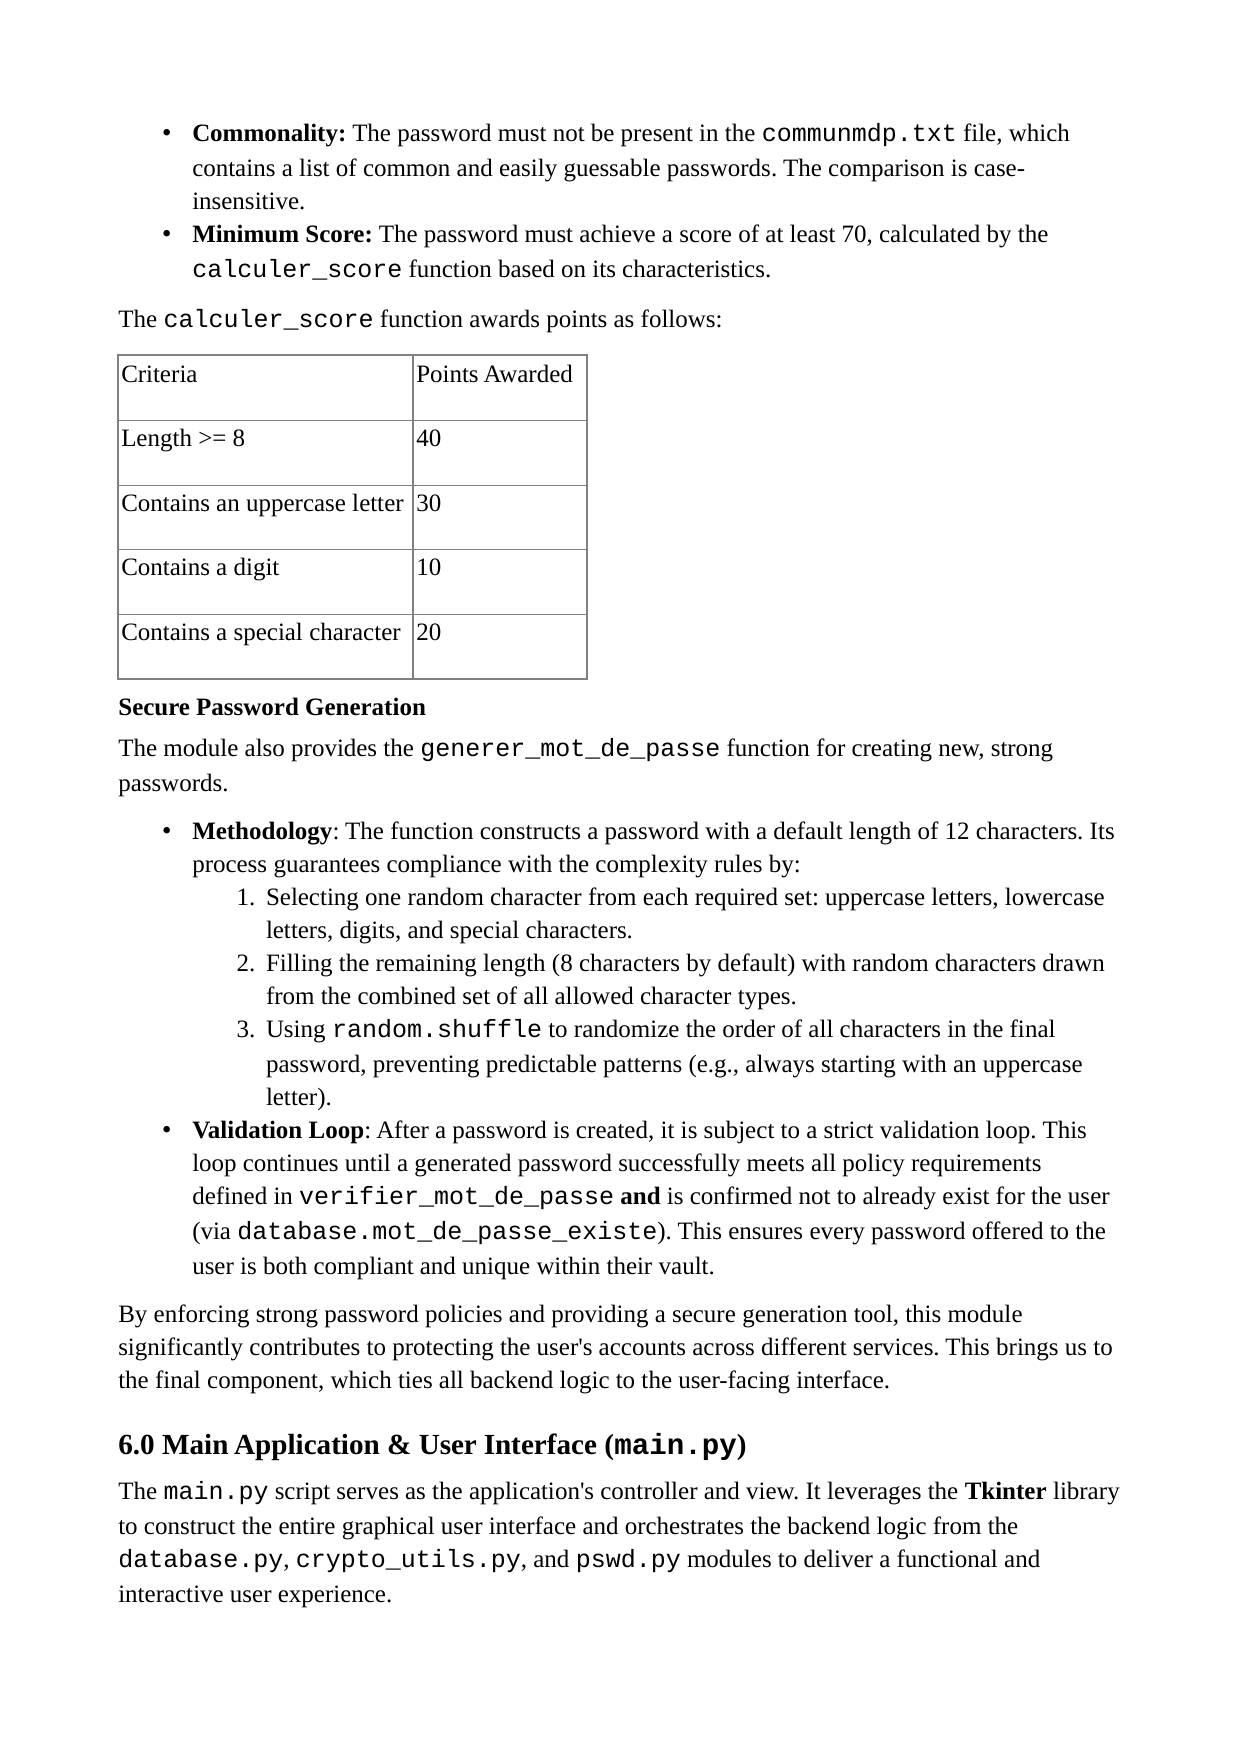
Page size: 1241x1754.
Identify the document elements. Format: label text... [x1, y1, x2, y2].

list Filling the remaining length (8 characters by default) with random characters drawn from the combined set of all allowed character types. [236, 948, 1122, 1010]
text The module also provides the generer_mot_de_passe function for creating new, strong passwords. [118, 733, 1122, 797]
table_header Points Awarded [414, 356, 586, 420]
text By enforcing strong password policies and providing a secure generation tool, this module significantly contributes to protecting the user's accounts across different services. This brings us to the final component, which ties all backend logic to the user-facing interface. [118, 1299, 1122, 1394]
table_cell 10 [414, 550, 586, 613]
text The main.py script serves as the application's controller and view. It leverages the Tkinter library to construct the entire graphical user interface and orchestrates the backend logic from the database.py, crypto_utils.py, and pswd.py modules to deliver a functional and interactive user experience. [118, 1476, 1122, 1608]
table_cell 20 [414, 615, 586, 678]
list Commonality: The password must not be present in the communmdp.txt file, which contains a list of common and easily guessable passwords. The comparison is case-insensitive. [162, 118, 1122, 215]
text The calculer_score function awards points as follows: [118, 304, 1122, 335]
subtitle Secure Password Generation [118, 692, 1122, 721]
table_cell 30 [414, 486, 586, 549]
table_cell Contains an uppercase letter [119, 486, 412, 549]
table_cell Contains a digit [119, 550, 412, 613]
table_cell 40 [414, 421, 586, 484]
subtitle 6.0 Main Application & User Interface (main.py) [118, 1427, 1122, 1463]
list Minimum Score: The password must achieve a score of at least 70, calculated by the calculer_score function based on its characteristics. [162, 219, 1122, 285]
list Using random.shuffle to randomize the order of all characters in the final password, preventing predictable patterns (e.g., always starting with an uppercase letter). [236, 1014, 1122, 1111]
table_header Criteria [119, 356, 412, 420]
list Methodology: The function constructs a password with a default length of 12 characters. Its process guarantees compliance with the complexity rules by: [162, 816, 1122, 878]
table_cell Contains a special character [119, 615, 412, 678]
list Selecting one random character from each required set: uppercase letters, lowercase letters, digits, and special characters. [236, 882, 1122, 944]
table_cell Length >= 8 [119, 421, 412, 484]
list Validation Loop: After a password is created, it is subject to a strict validation loop. This loop continues until a generated password successfully meets all policy requirements defined in verifier_mot_de_passe and is confirmed not to already exist for the user (via database.mot_de_passe_existe). This ensures every password offered to the user is both compliant and unique within their vault. [162, 1115, 1122, 1280]
